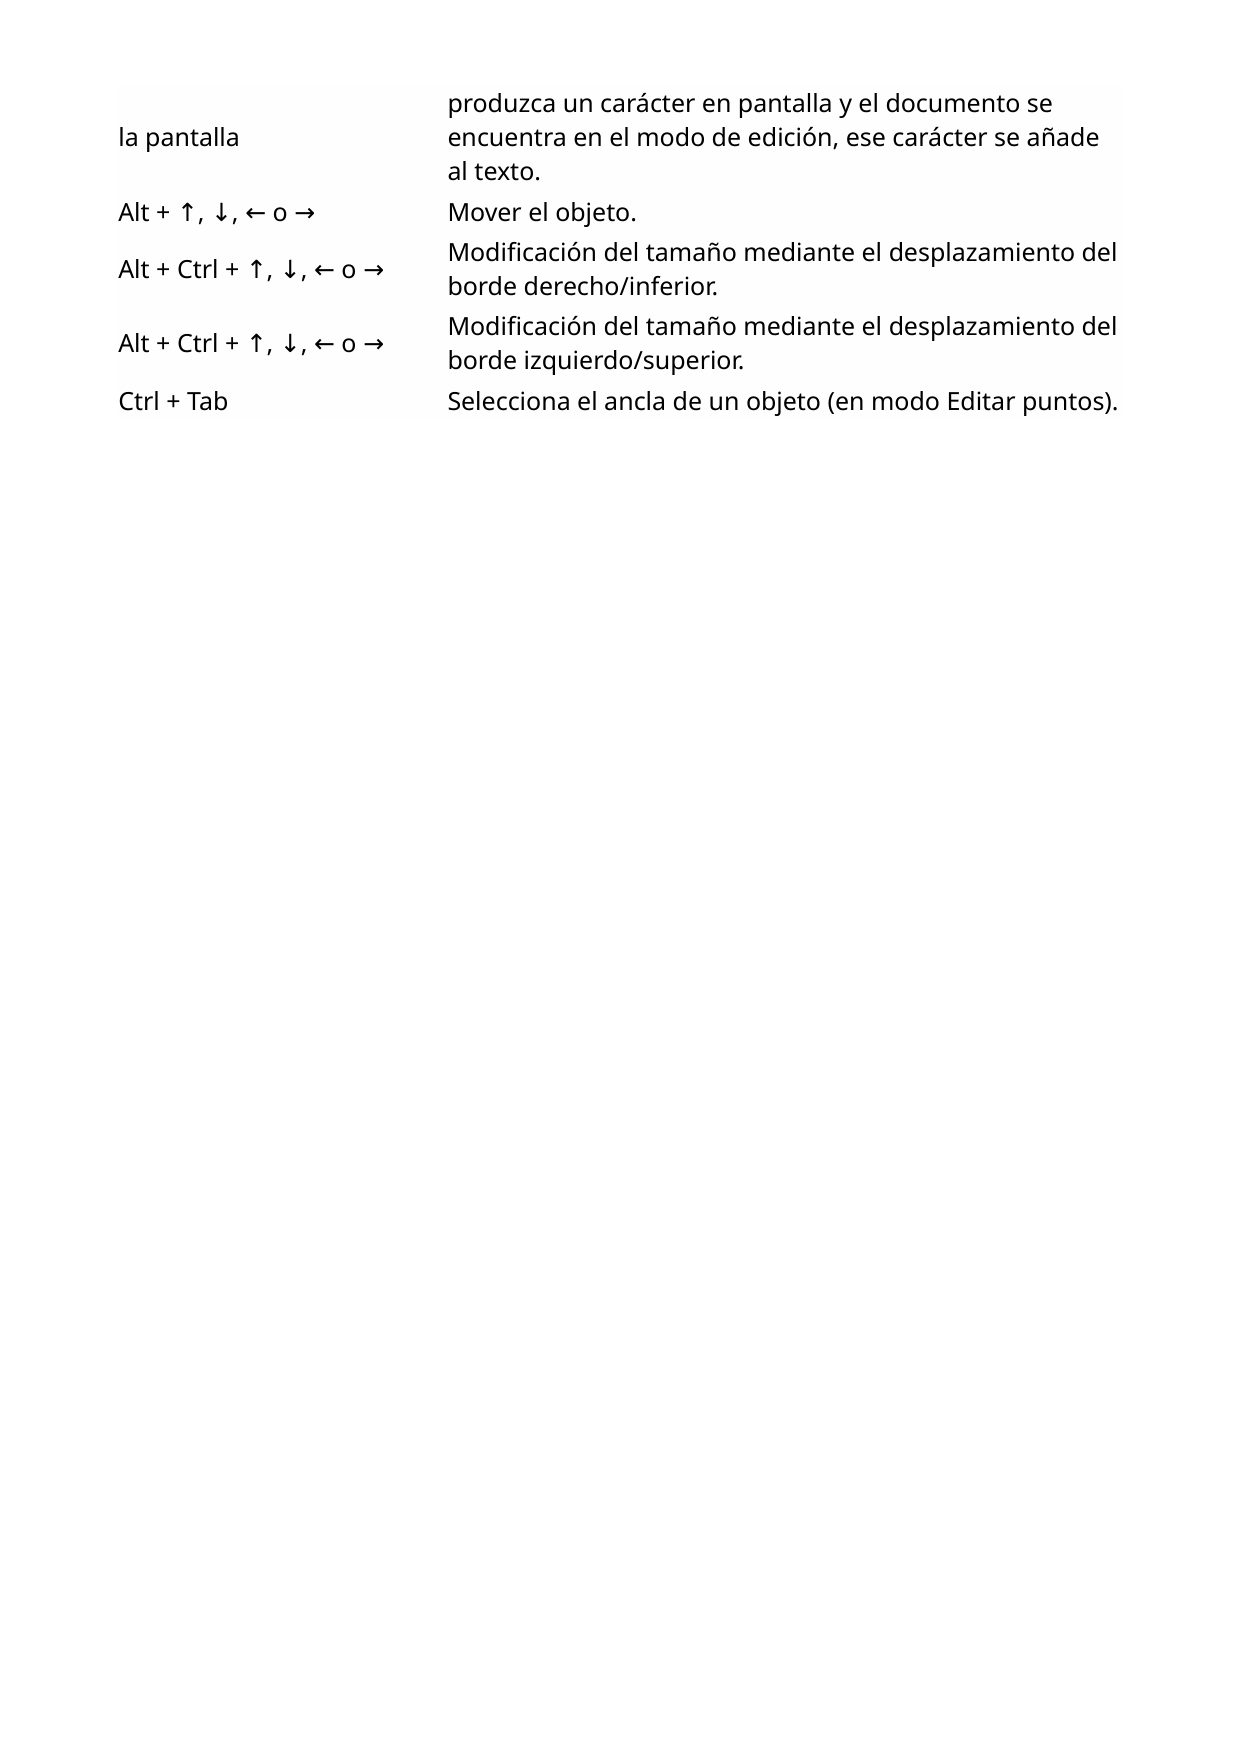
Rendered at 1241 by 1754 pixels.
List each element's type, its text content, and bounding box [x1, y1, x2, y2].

table_cell Alt + ↑, ↓, ← o → [118, 191, 447, 231]
table_cell Modificación del tamaño mediante el desplazamiento del borde derecho/inferior. [447, 231, 1122, 306]
table_cell Mover el objeto. [447, 191, 1122, 231]
table_cell la pantalla [118, 83, 447, 191]
table_cell Ctrl + Tab [118, 380, 447, 421]
table_cell Selecciona el ancla de un objeto (en modo Editar puntos). [447, 380, 1122, 421]
table_cell Modificación del tamaño mediante el desplazamiento del borde izquierdo/superior. [447, 306, 1122, 380]
table_cell Alt + Ctrl + ↑, ↓, ← o → [118, 306, 447, 380]
table_cell Alt + Ctrl + ↑, ↓, ← o → [118, 231, 447, 306]
table_cell produzca un carácter en pantalla y el documento se encuentra en el modo de edición, ese carácter se añade al texto. [447, 83, 1122, 191]
